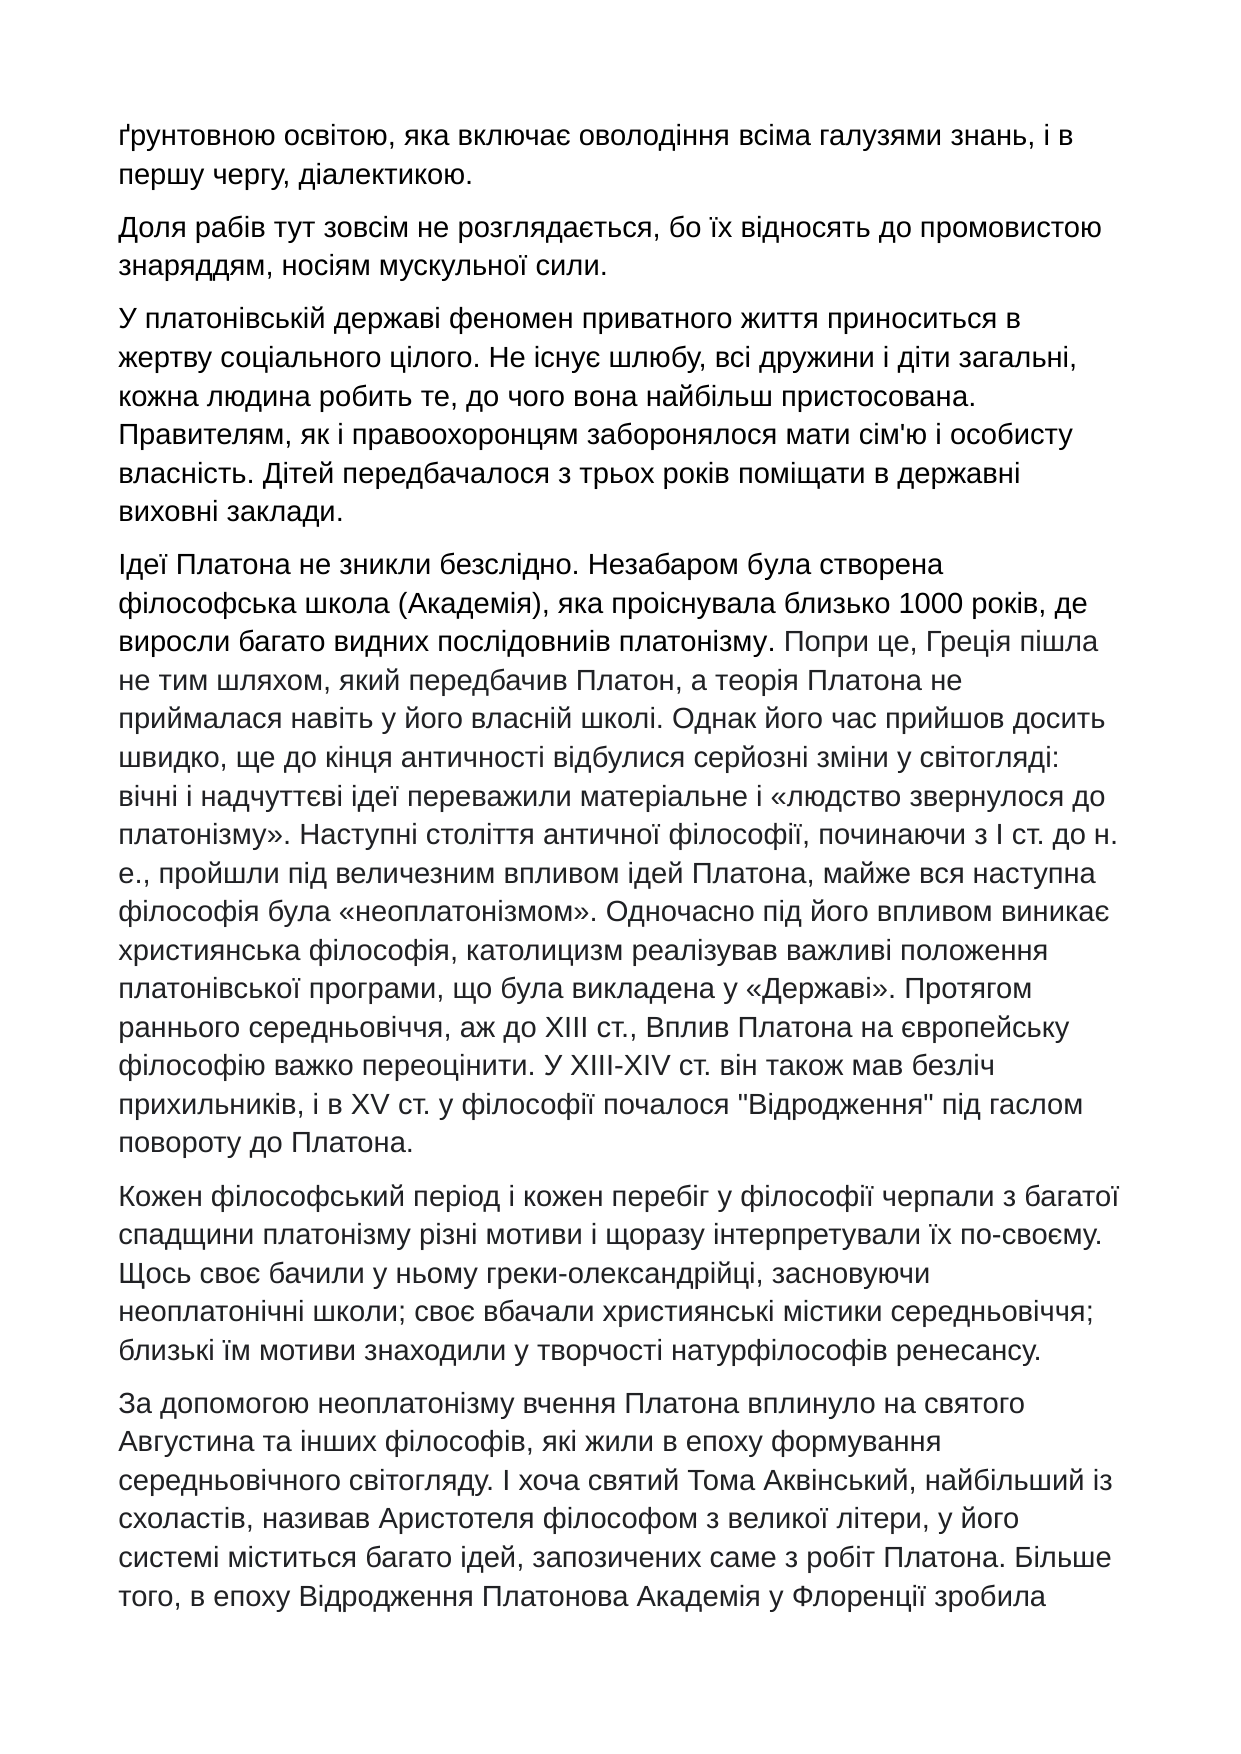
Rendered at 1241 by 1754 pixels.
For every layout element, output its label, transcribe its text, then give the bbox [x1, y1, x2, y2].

text За допомогою неоплатонізму вчення Платона вплинуло на святого Августина та інших філософів, які жили в епоху формування середньовічного світогляду. І хоча святий Тома Аквінський, найбільший із схоластів, називав Аристотеля філософом з великої літери, у його системі міститься багато ідей, запозичених саме з робіт Платона. Більше того, в епоху Відродження Платонова Академія у Флоренції зробила [118, 1386, 1122, 1612]
text ґрунтовною освітою, яка включає оволодіння всіма галузями знань, і в першу чергу, діалектикою. [118, 118, 1122, 190]
text У платонівській державі феномен приватного життя приноситься в жертву соціального цілого. Не існує шлюбу, всі дружини і діти загальні, кожна людина робить те, до чого вона найбільш пристосована. Правителям, як і правоохоронцям заборонялося мати сім'ю і особисту власність. Дітей передбачалося з трьох років поміщати в державні виховні заклади. [118, 301, 1122, 528]
text Ідеї Платона не зникли безслідно. Незабаром була створена філософська школа (Академія), яка проіснувала близько 1000 років, де виросли багато видних послідовниів платонізму. Попри це, Греція пішла не тим шляхом, який передбачив Платон, а теорія Платона не приймалася навіть у його власній школі. Однак його час прийшов досить швидко, ще до кінця античності відбулися серйозні зміни у світогляді: вічні і надчуттєві ідеї переважили матеріальне і «людство звернулося до платонізму». Наступні століття античної філософії, починаючи з І ст. до н. е., пройшли під величезним впливом ідей Платона, майже вся наступна філософія була «неоплатонізмом». Одночасно під його впливом виникає християнська філософія, католицизм реалізував важливі положення платонівської програми, що була викладена у «Державі». Протягом раннього середньовіччя, аж до XIII ст., Вплив Платона на європейську філософію важко переоцінити. У XIII-XIV ст. він також мав безліч прихильників, і в XV ст. у філософії почалося "Відродження" під гаслом повороту до Платона. [118, 547, 1122, 1159]
text Доля рабів тут зовсім не розглядається, бо їх відносять до промовистою знаряддям, носіям мускульної сили. [118, 210, 1122, 282]
text Кожен філософський період і кожен перебіг у філософії черпали з багатої спадщини платонізму різні мотиви і щоразу інтерпретували їх по-своєму. Щось своє бачили у ньому греки-олександрійці, засновуючи неоплатонічні школи; своє вбачали християнські містики середньовіччя; близькі їм мотиви знаходили у творчості натурфілософів ренесансу. [118, 1178, 1122, 1366]
